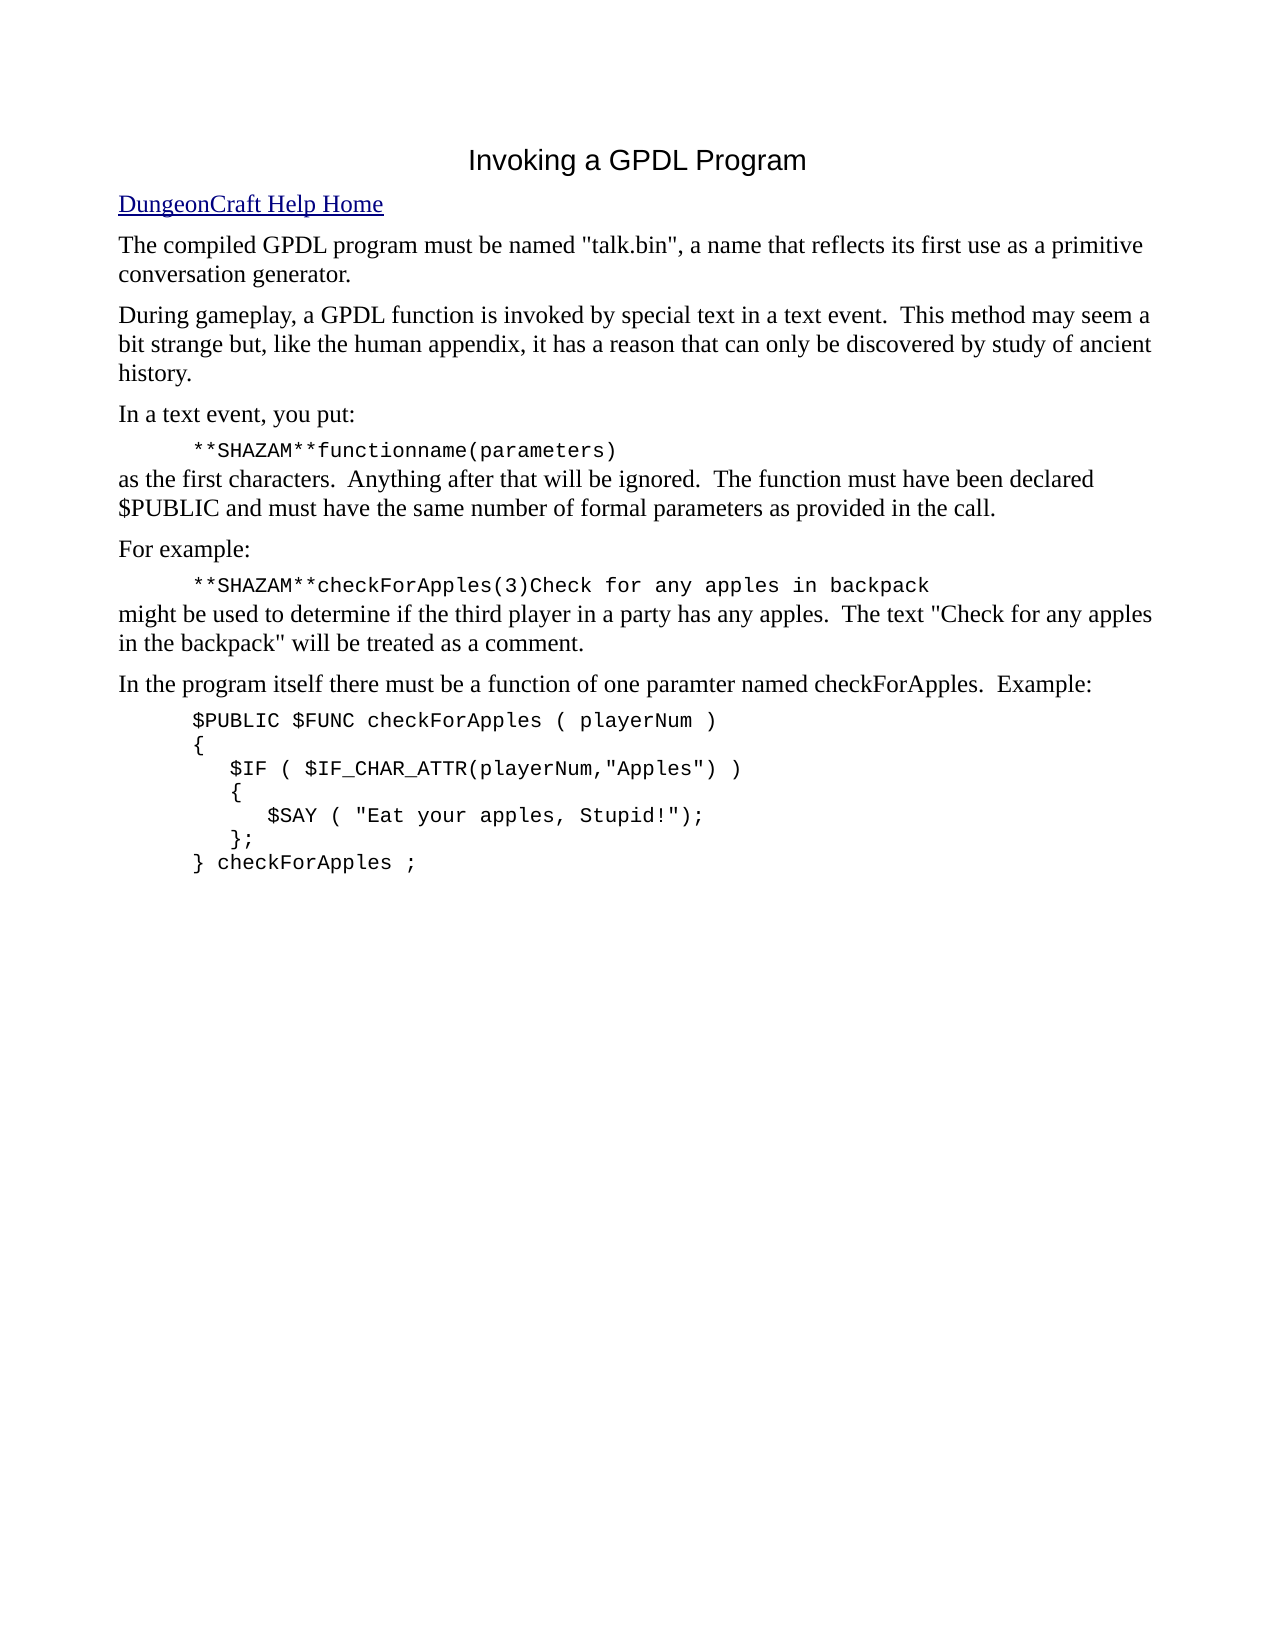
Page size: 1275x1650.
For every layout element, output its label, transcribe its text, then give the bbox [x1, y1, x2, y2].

subtitle Invoking a GPDL Program [118, 143, 1157, 177]
text **SHAZAM**functionname(parameters) [192, 440, 1157, 464]
text In the program itself there must be a function of one paramter named checkForApples. Example: [118, 669, 1157, 698]
text **SHAZAM**checkForApples(3)Check for any apples in backpack [192, 575, 1157, 599]
text During gameplay, a GPDL function is invoked by special text in a text event. This method may seem a bit strange but, like the human appendix, it has a reason that can only be discovered by study of ancient history. [118, 300, 1157, 387]
text $PUBLIC $FUNC checkForApples ( playerNum ) { $IF ( $IF_CHAR_ATTR(playerNum,"Apples") ) { $SAY ( "Eat your apples, Stupid!"); }; } checkForApples ; [192, 710, 1157, 876]
text as the first characters. Anything after that will be ignored. The function must have been declared $PUBLIC and must have the same number of formal parameters as provided in the call. [118, 464, 1157, 522]
text In a text event, you put: [118, 399, 1157, 428]
text might be used to determine if the third player in a party has any apples. The text "Check for any apples in the backpack" will be treated as a comment. [118, 599, 1157, 656]
text DungeonCraft Help Home [118, 189, 1157, 218]
text The compiled GPDL program must be named "talk.bin", a name that reflects its first use as a primitive conversation generator. [118, 230, 1157, 288]
text For example: [118, 534, 1157, 563]
